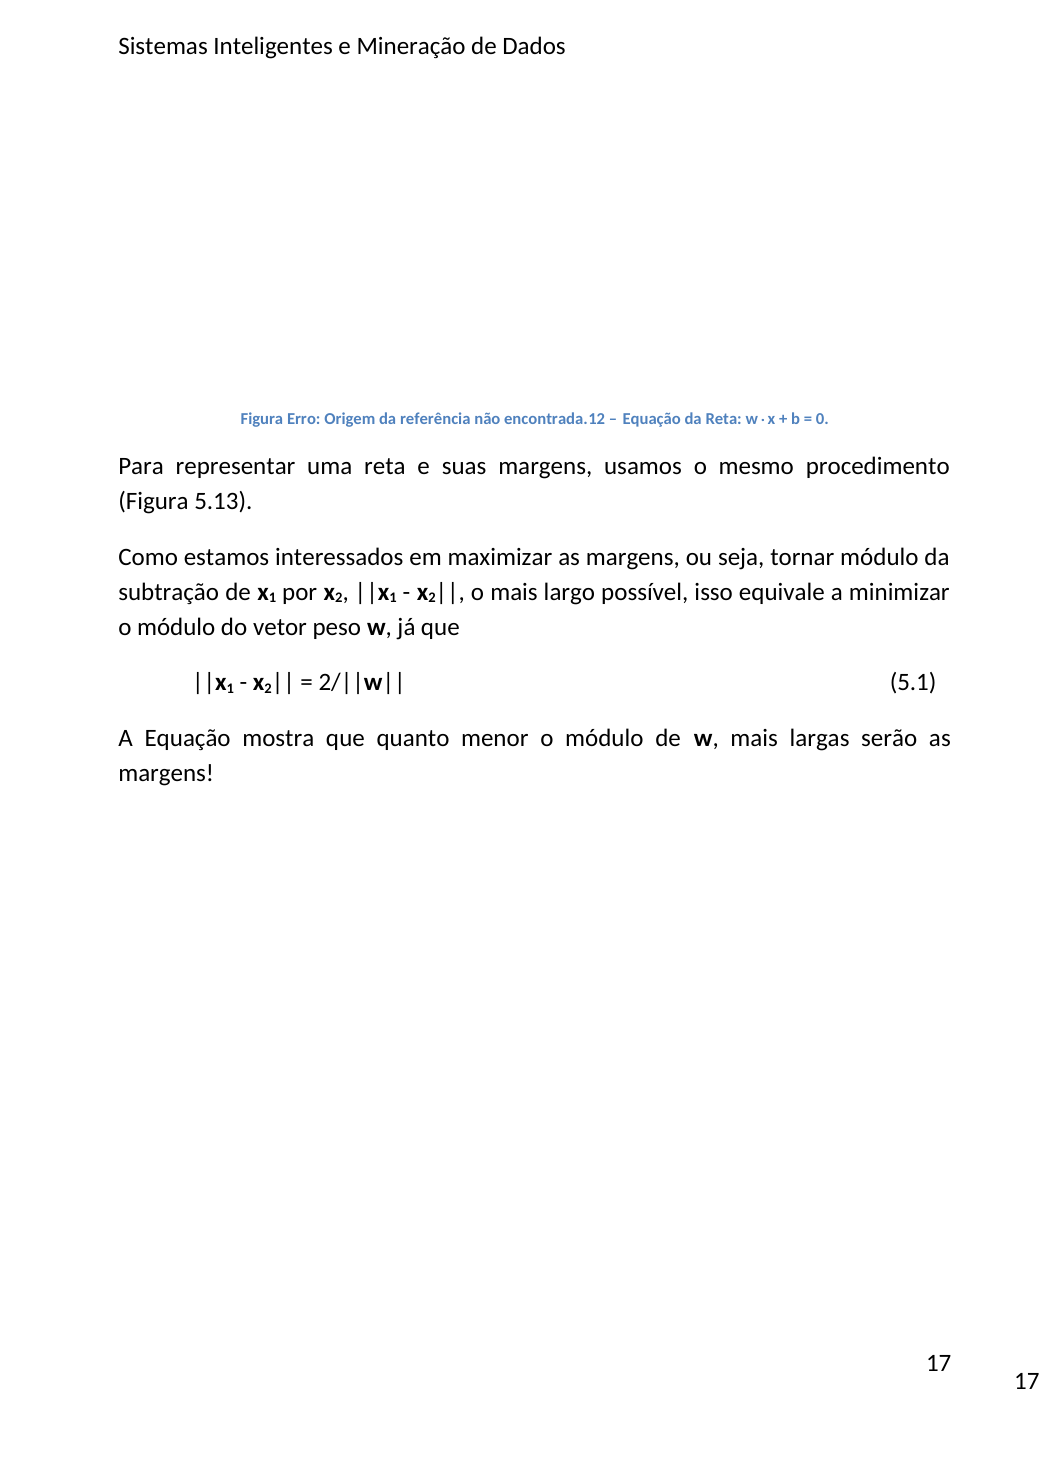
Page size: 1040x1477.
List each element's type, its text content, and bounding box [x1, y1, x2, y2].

text A Equação mostra que quanto menor o módulo de w, mais largas serão as margens! [118, 722, 951, 788]
text Para representar uma reta e suas margens, usamos o mesmo procedimento (Figura 5.13). [118, 450, 951, 515]
text Figura Erro: Origem da referência não encontrada.12 – Equação da Reta: wx + b = 0. [118, 409, 951, 429]
text ||x1 - x2|| = 2/||w|| (5.1) [118, 666, 951, 697]
text Como estamos interessados em maximizar as margens, ou seja, tornar módulo da subtração de x1 por x2, ||x1 - x2||, o mais largo possível, isso equivale a minimizar o módulo do vetor peso w, já que [118, 541, 951, 641]
